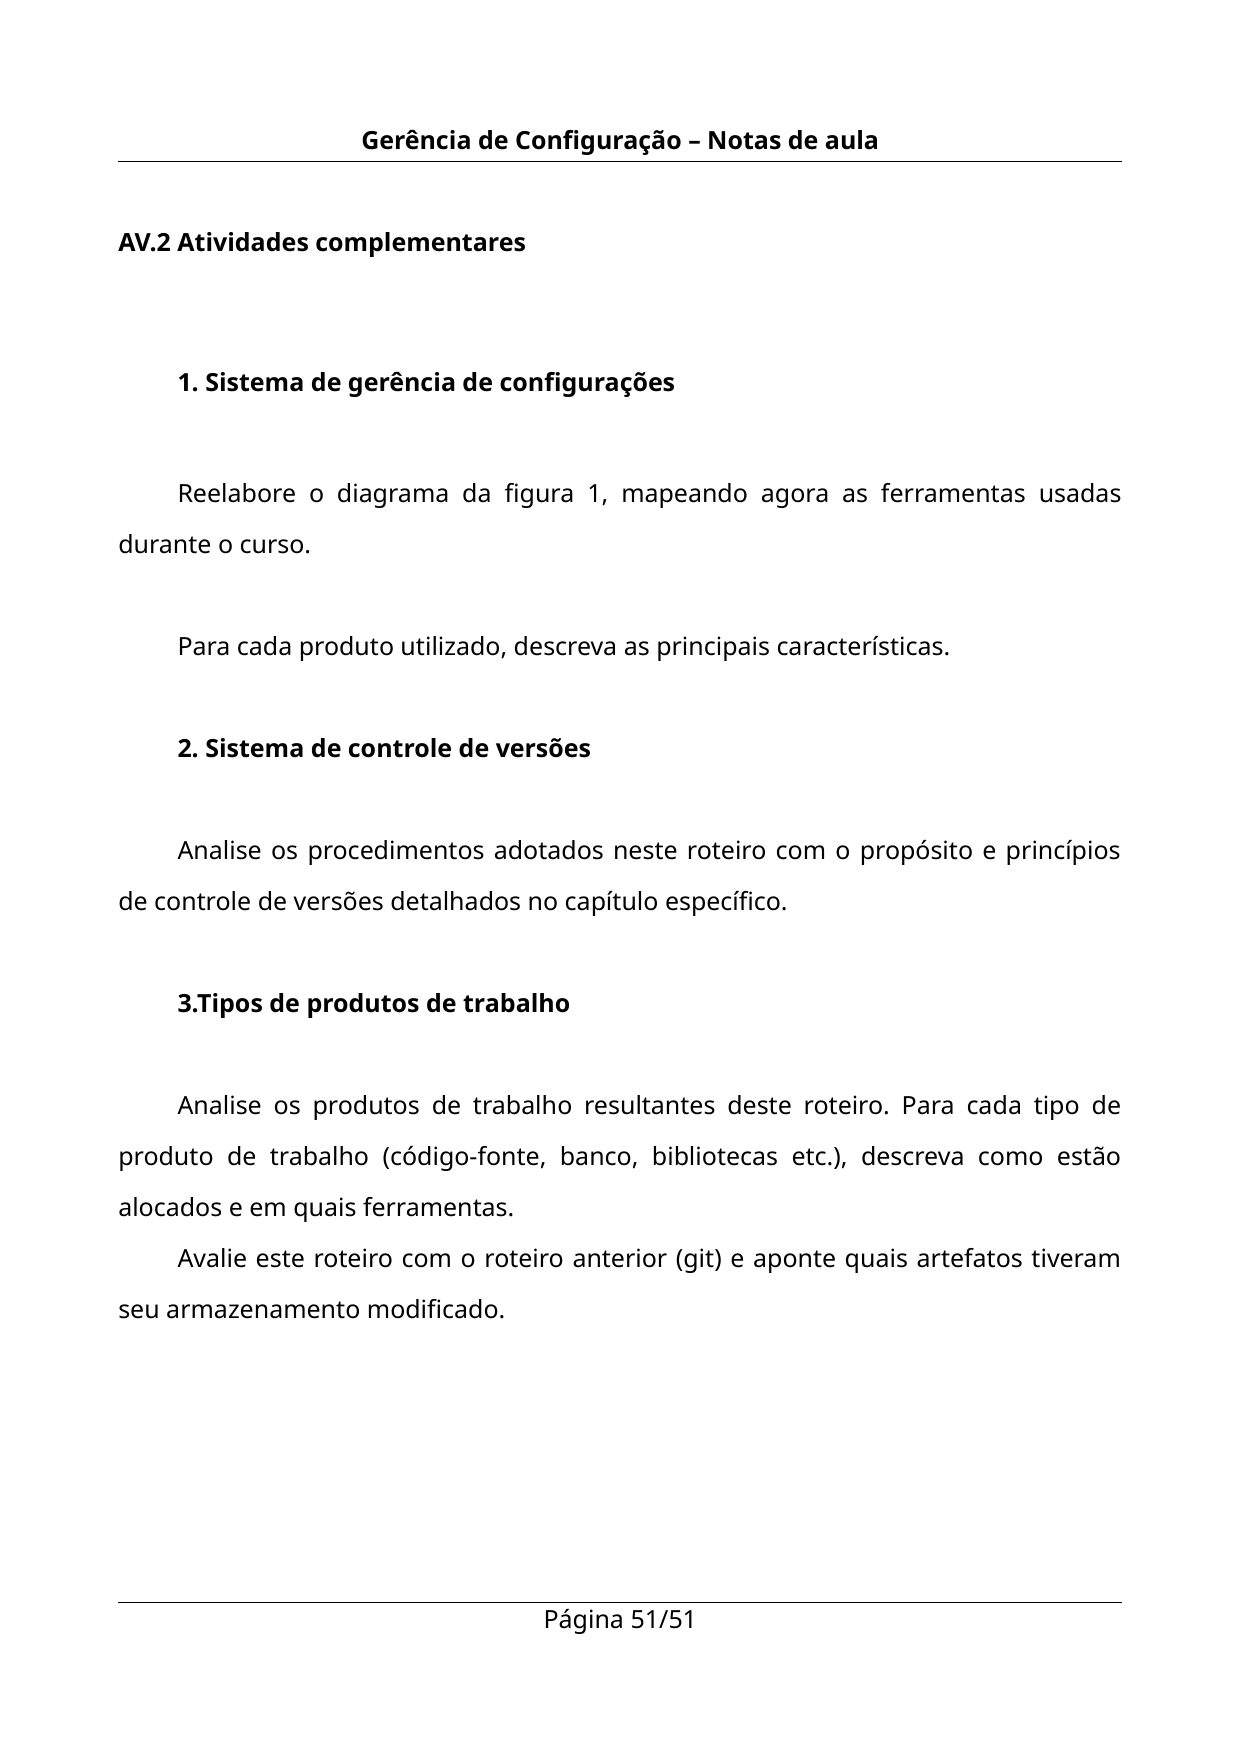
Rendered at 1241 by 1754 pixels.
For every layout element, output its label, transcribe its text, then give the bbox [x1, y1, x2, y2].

text Reelabore o diagrama da figura 1, mapeando agora as ferramentas usadas durante o curso. [118, 475, 1122, 560]
subtitle AV.2 Atividades complementares [118, 224, 1122, 259]
text Avalie este roteiro com o roteiro anterior (git) e aponte quais artefatos tiveram seu armazenamento modificado. [118, 1241, 1122, 1326]
text 1. Sistema de gerência de configurações [118, 365, 1122, 399]
text 3.Tipos de produtos de trabalho [118, 986, 1122, 1020]
text Analise os produtos de trabalho resultantes deste roteiro. Para cada tipo de produto de trabalho (código-fonte, banco, bibliotecas etc.), descreva como estão alocados e em quais ferramentas. [118, 1088, 1122, 1224]
text Analise os procedimentos adotados neste roteiro com o propósito e princípios de controle de versões detalhados no capítulo específico. [118, 832, 1122, 918]
text 2. Sistema de controle de versões [118, 730, 1122, 764]
text Para cada produto utilizado, descreva as principais características. [118, 628, 1122, 662]
